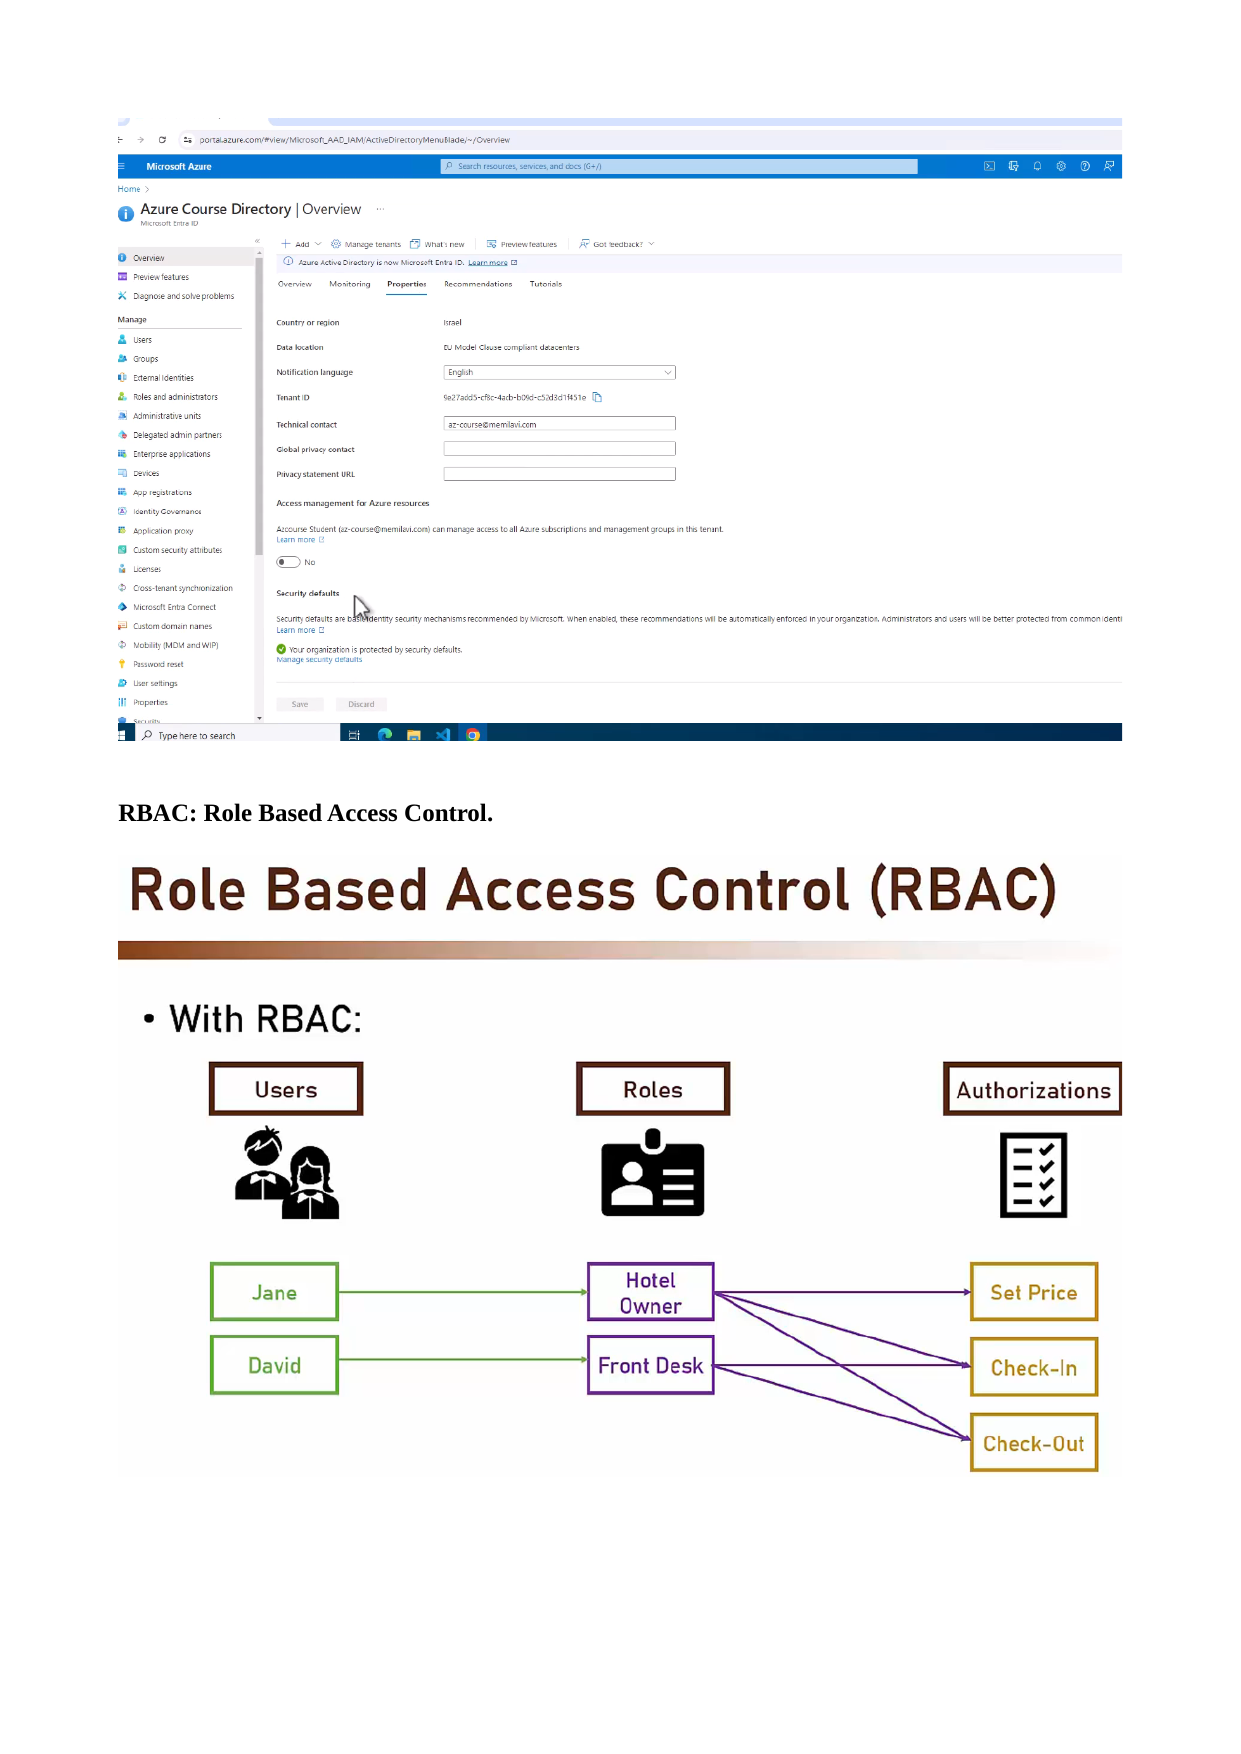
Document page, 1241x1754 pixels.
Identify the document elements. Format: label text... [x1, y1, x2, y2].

picture [118, 855, 1123, 1477]
picture [118, 118, 1123, 741]
text RBAC: Role Based Access Control. [118, 798, 1122, 826]
